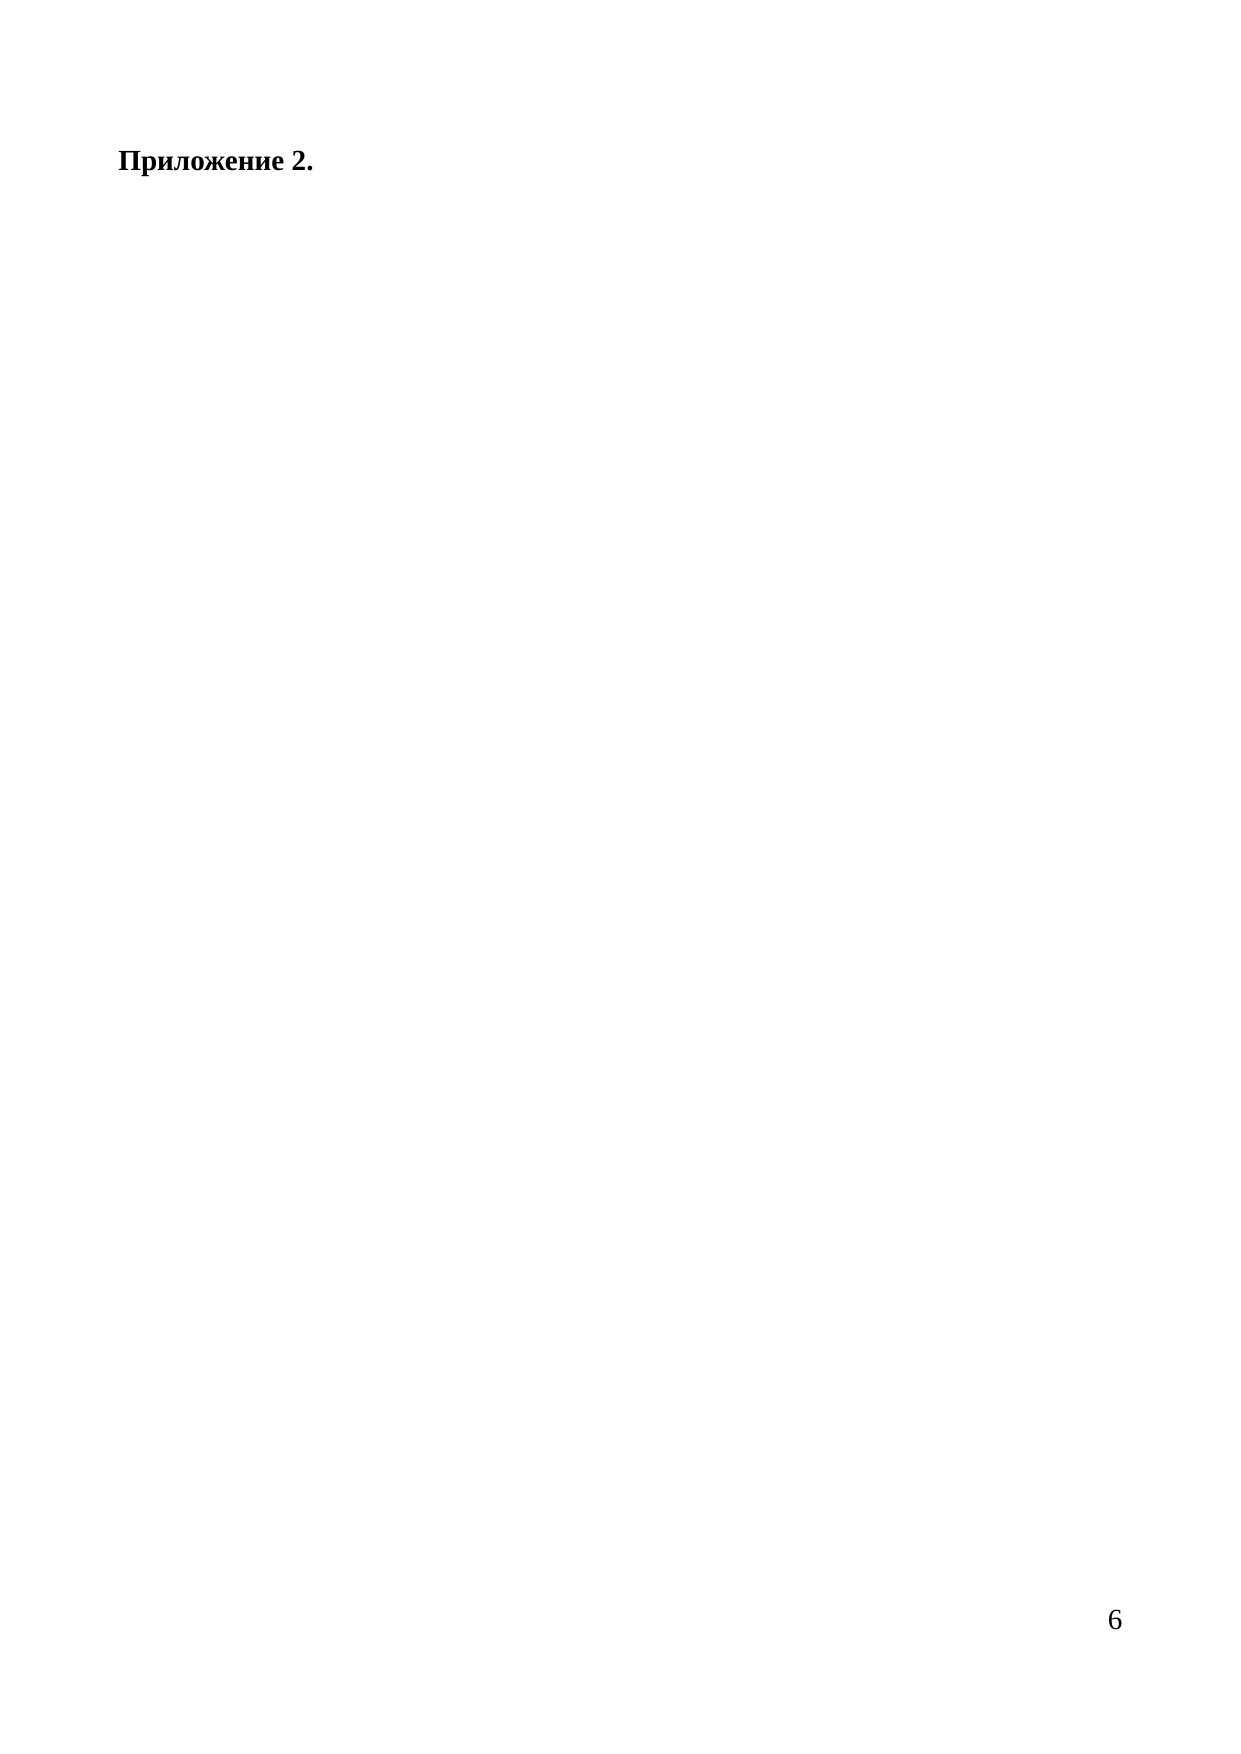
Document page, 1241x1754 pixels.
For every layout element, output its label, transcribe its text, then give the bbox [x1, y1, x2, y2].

subtitle Приложение 2. [118, 143, 1122, 177]
